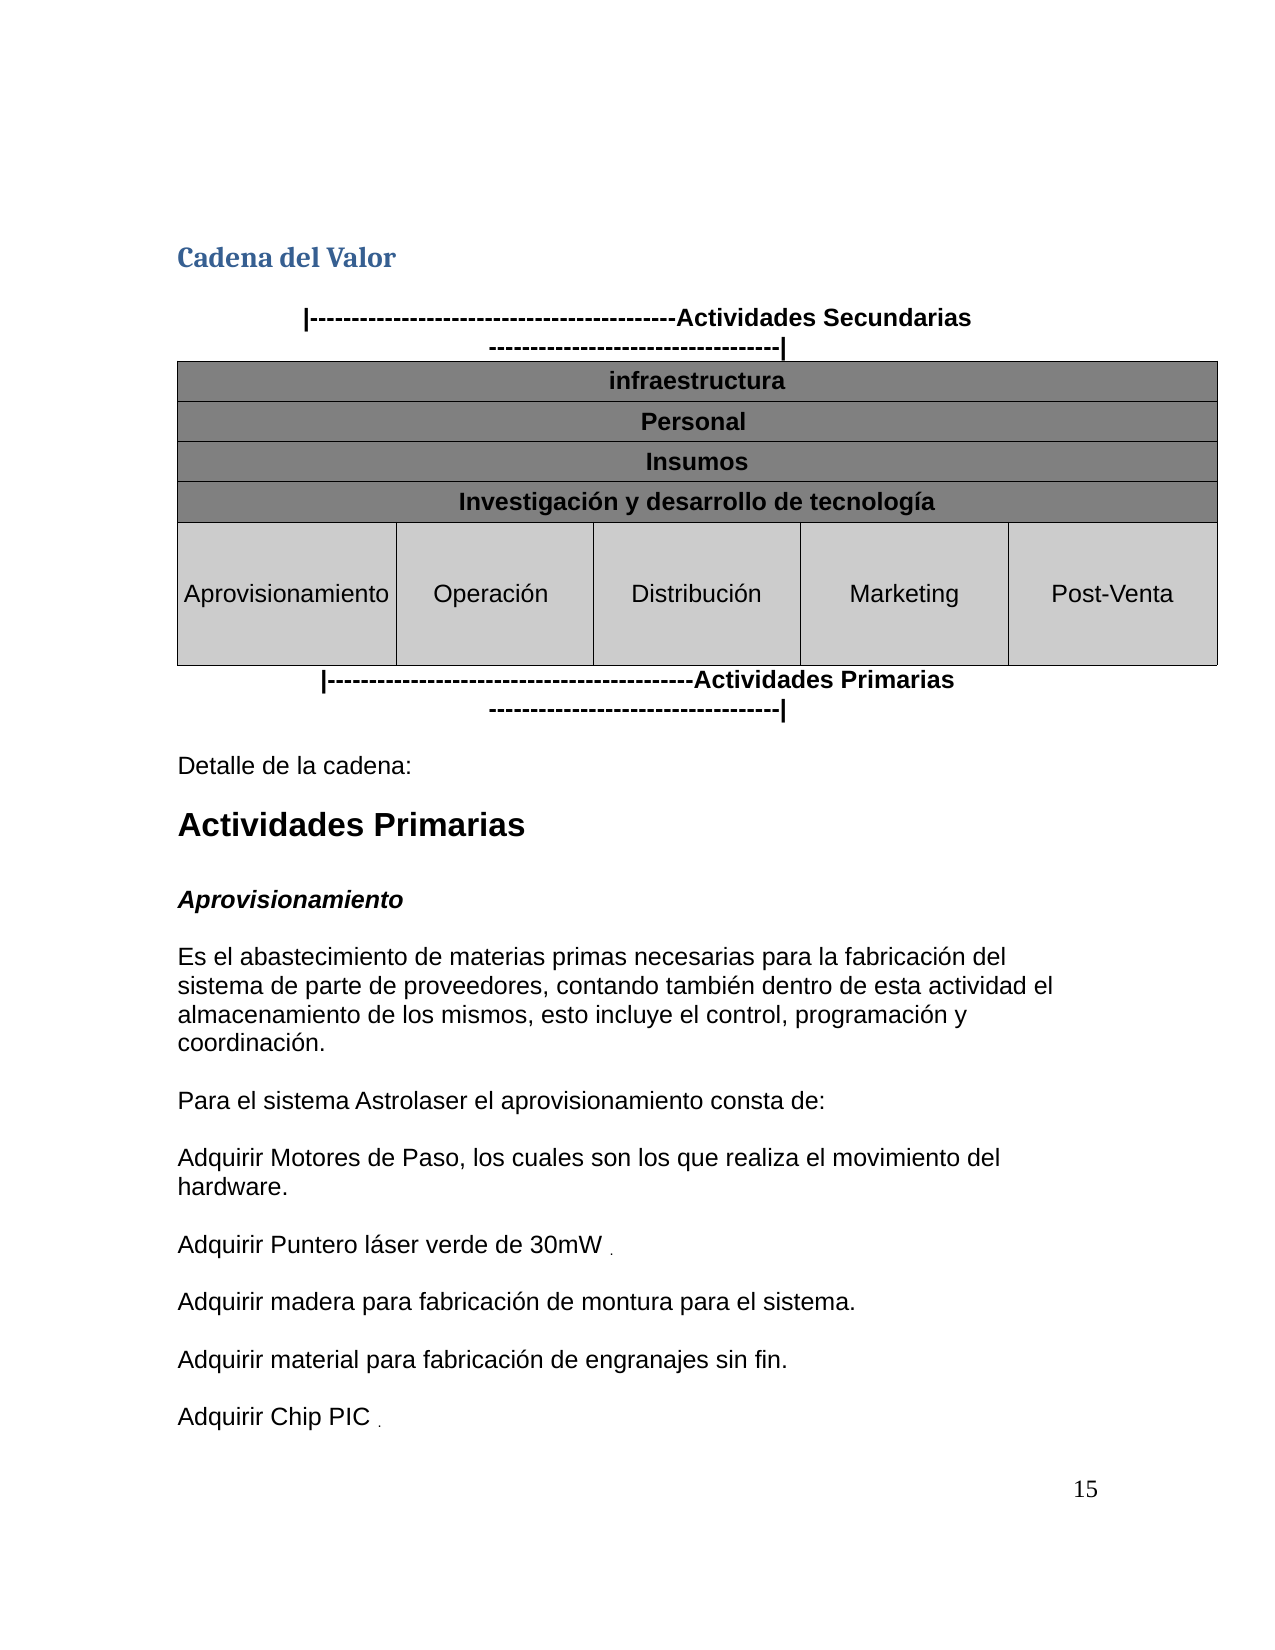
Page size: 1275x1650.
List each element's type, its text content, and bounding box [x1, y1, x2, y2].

table_cell Aprovisionamiento [178, 523, 396, 665]
text Aprovisionamiento [177, 884, 1098, 913]
table_cell Distribución [594, 523, 800, 665]
table_cell Post-Venta [1009, 523, 1217, 665]
text Adquirir madera para fabricación de montura para el sistema. [177, 1287, 1098, 1316]
text Adquirir material para fabricación de engranajes sin fin. [177, 1344, 1098, 1373]
text Detalle de la cadena: [177, 751, 1098, 780]
table_cell Operación [397, 523, 593, 665]
table_cell Marketing [801, 523, 1008, 665]
table_header infraestructura [178, 362, 1217, 401]
subtitle Cadena del Valor [177, 241, 1098, 274]
table_cell Insumos [178, 442, 1217, 481]
subtitle Actividades Primarias [177, 805, 1098, 843]
table_cell Investigación y desarrollo de tecnología [178, 482, 1217, 522]
text |--------------------------------------------Actividades Secundarias -----------------------------------| [177, 303, 1098, 361]
text Para el sistema Astrolaser el aprovisionamiento consta de: [177, 1086, 1098, 1114]
table_cell Personal [178, 402, 1217, 441]
text Adquirir Puntero láser verde de 30mW . [177, 1229, 1098, 1258]
text |--------------------------------------------Actividades Primarias -----------------------------------| [177, 666, 1098, 722]
text Es el abastecimiento de materias primas necesarias para la fabricación del sistema de parte de proveedores, contando también dentro de esta actividad el almacenamiento de los mismos, esto incluye el control, programación y coordinación. [177, 942, 1098, 1057]
text Adquirir Chip PIC . [177, 1402, 1098, 1431]
text Adquirir Motores de Paso, los cuales son los que realiza el movimiento del hardware. [177, 1143, 1098, 1201]
